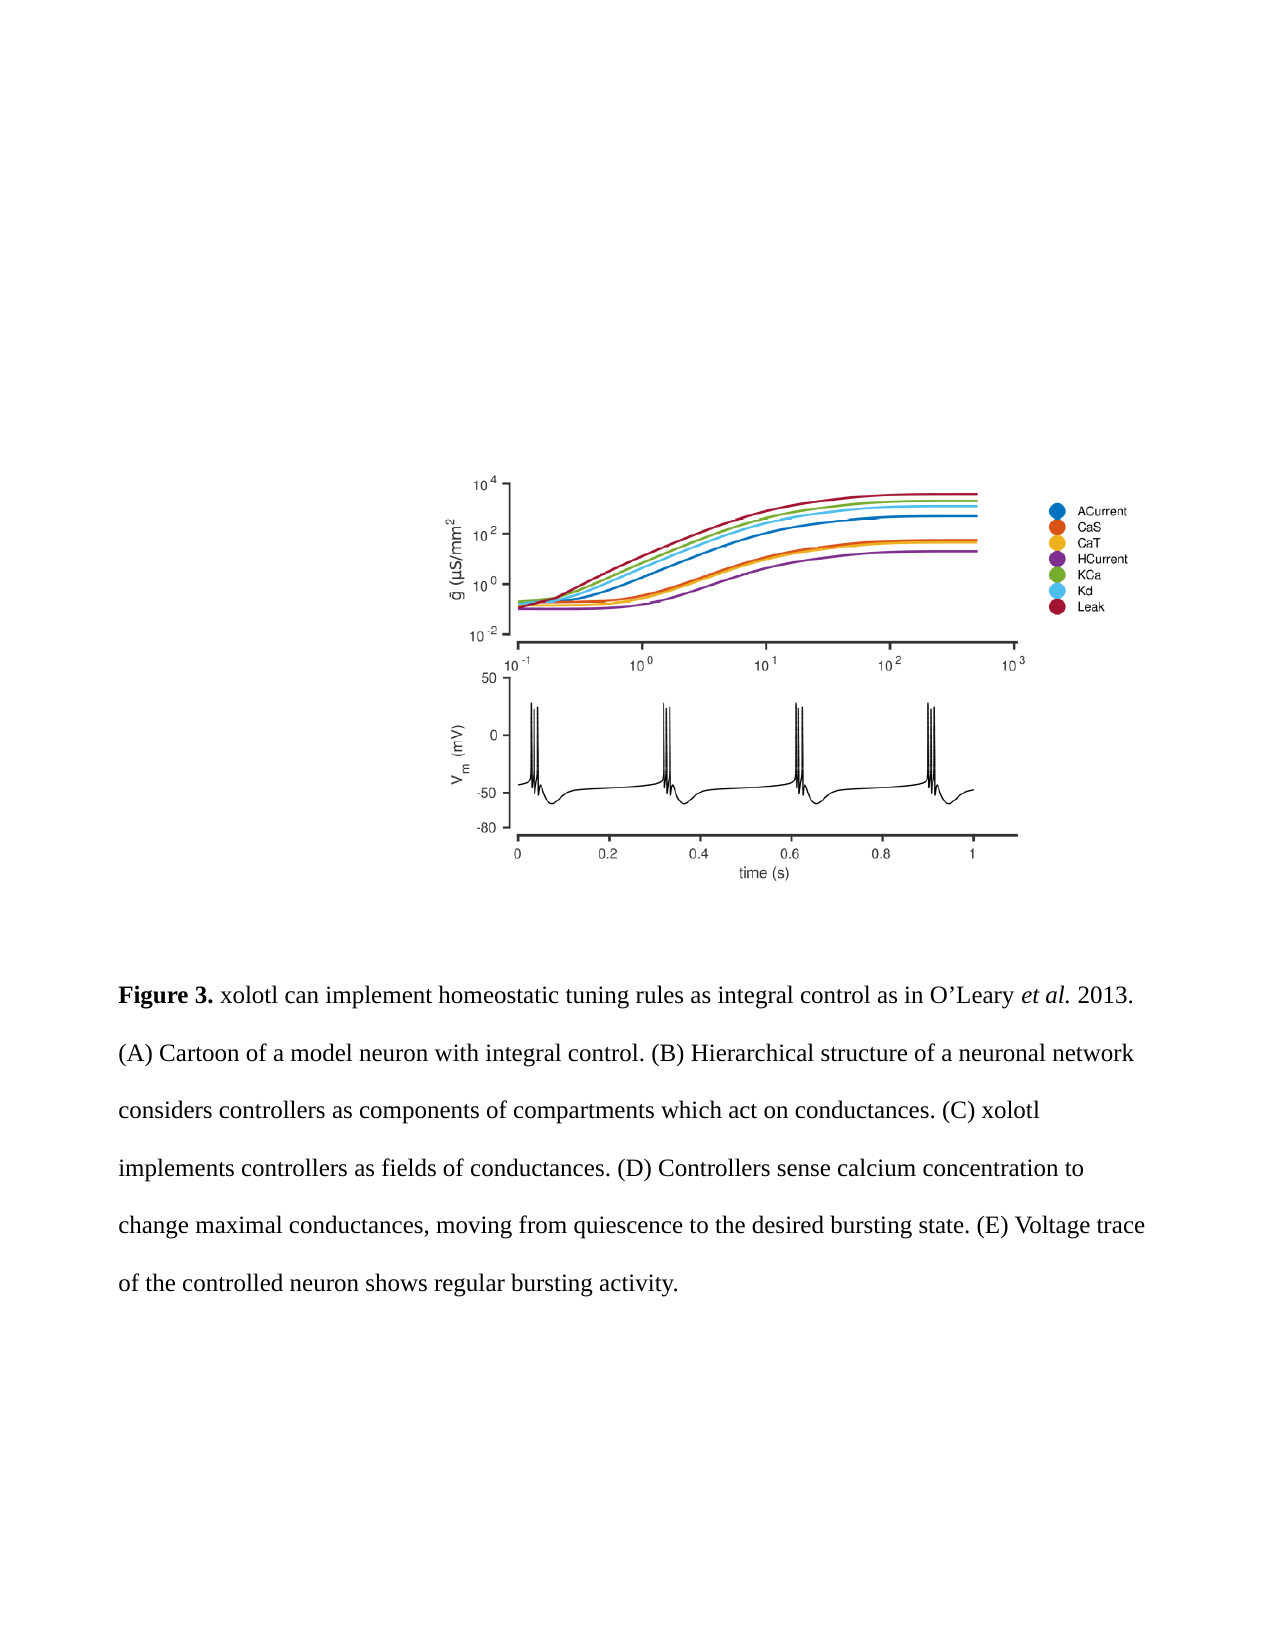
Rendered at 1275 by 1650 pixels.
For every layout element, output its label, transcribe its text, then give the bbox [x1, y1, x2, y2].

picture [414, 463, 1157, 904]
text Figure 3. xolotl can implement homeostatic tuning rules as integral control as in O’Leary et al. 2013. (A) Cartoon of a model neuron with integral control. (B) Hierarchical structure of a neuronal network considers controllers as components of compartments which act on conductances. (C) xolotl implements controllers as fields of conductances. (D) Controllers sense calcium concentration to change maximal conductances, moving from quiescence to the desired bursting state. (E) Voltage trace of the controlled neuron shows regular bursting activity. [118, 981, 1157, 1297]
